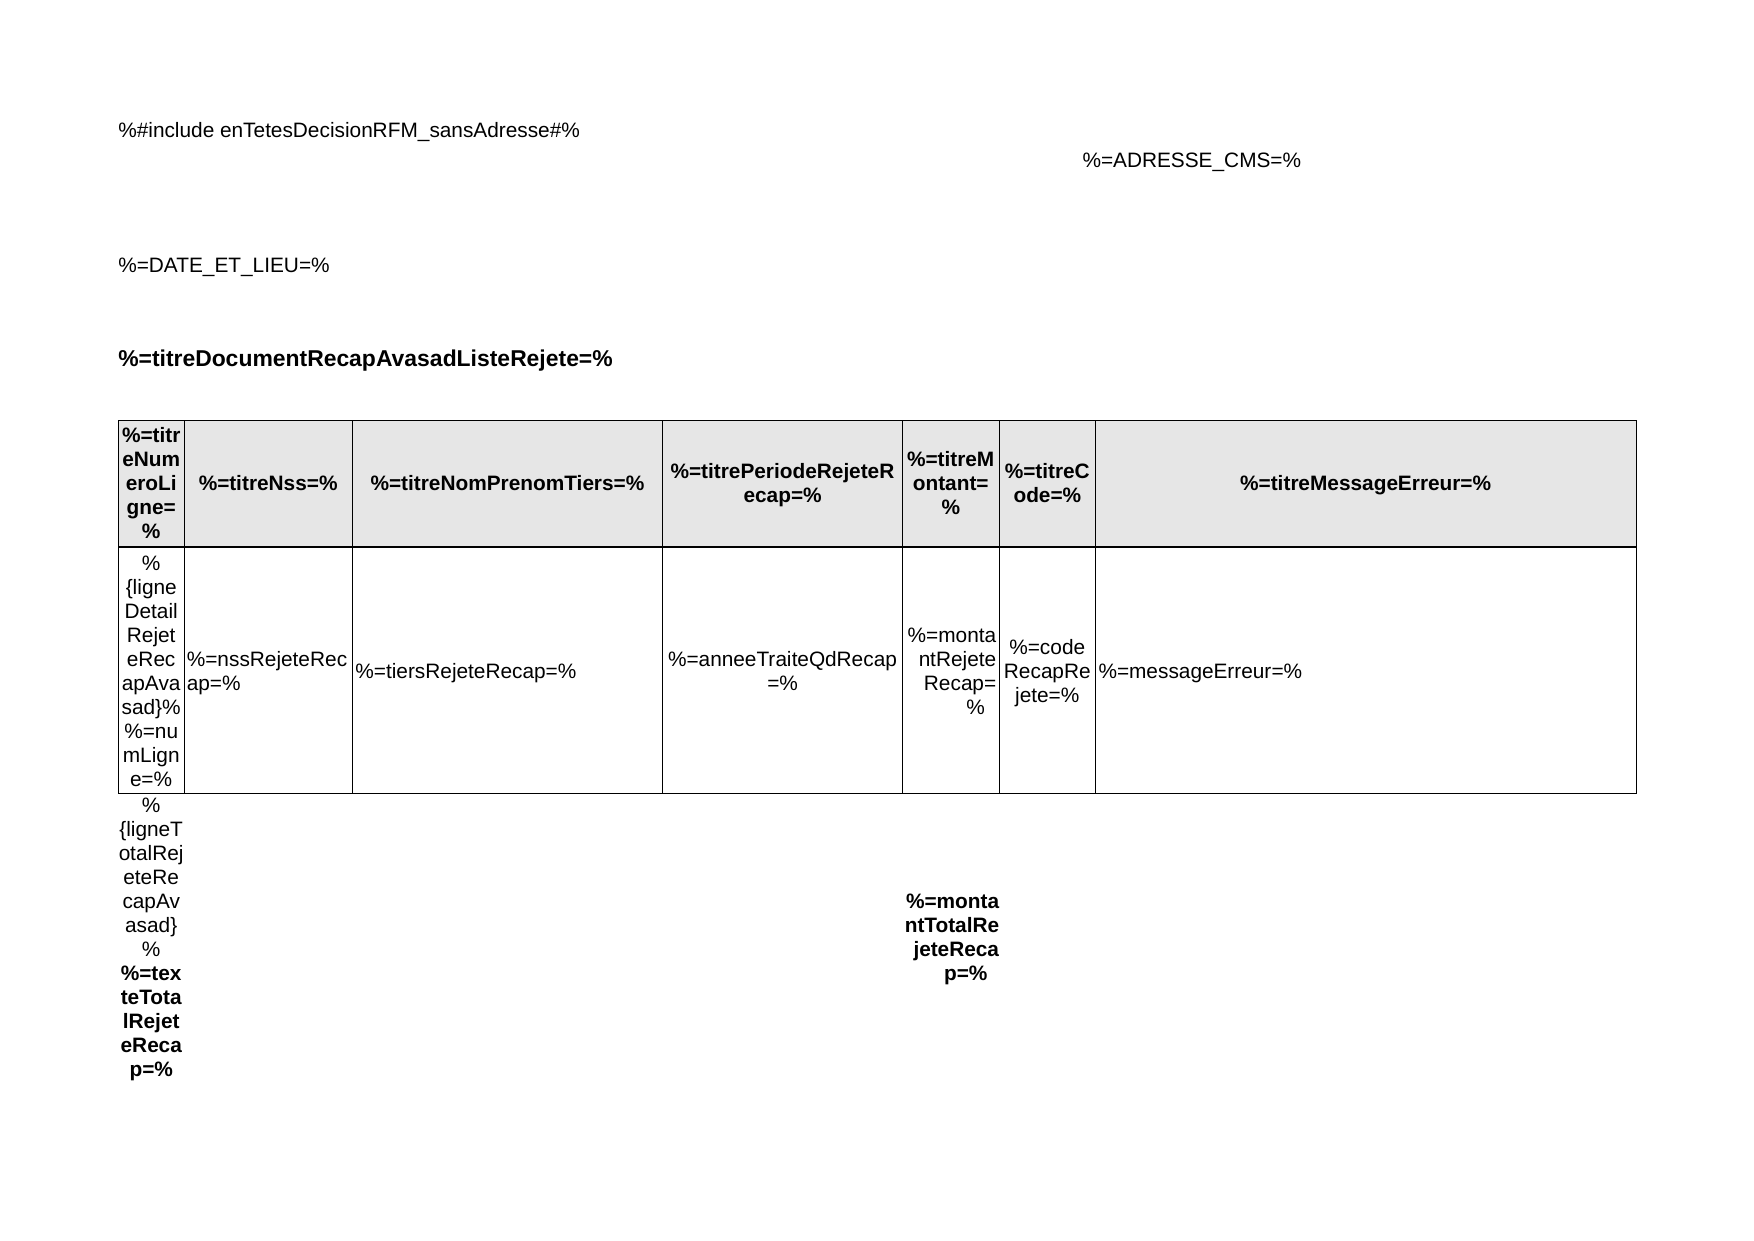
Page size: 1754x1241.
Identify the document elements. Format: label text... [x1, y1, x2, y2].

table_cell [662, 794, 902, 1081]
table_header %=titreNumeroLigne=% [119, 421, 184, 546]
text %=DATE_ET_LIEU=% [118, 253, 1636, 277]
table_header %=titreMessageErreur=% [1096, 421, 1636, 546]
table_cell %=montantRejeteRecap=% [903, 548, 999, 793]
table_cell %{ligneDetailRejeteRecapAvasad}%%=numLigne=% [119, 548, 184, 793]
table_cell [1095, 794, 1636, 1081]
table_header %=ADRESSE_CMS=% [1077, 142, 1498, 253]
text %#include enTetesDecisionRFM_sansAdresse#% [118, 118, 1636, 142]
table_header %=titreNss=% [185, 421, 352, 546]
table_header %=titreNomPrenomTiers=% [353, 421, 662, 546]
table_header %=titreMontant=% [903, 421, 999, 546]
table_header %=titrePeriodeRejeteRecap=% [663, 421, 902, 546]
table_cell [184, 794, 352, 1081]
table_header %=titreCode=% [1000, 421, 1095, 546]
table_cell [352, 794, 662, 1081]
table_cell %=nssRejeteRecap=% [185, 548, 352, 793]
table_cell %=tiersRejeteRecap=% [353, 548, 662, 793]
table_cell %=montantTotalRejeteRecap=% [902, 794, 999, 1081]
table_cell %=messageErreur=% [1096, 548, 1636, 793]
table_cell %=codeRecapRejete=% [1000, 548, 1095, 793]
table_cell [999, 794, 1095, 1081]
table_cell %=anneeTraiteQdRecap=% [663, 548, 902, 793]
table_cell %{ligneTotalRejeteRecapAvasad}%%=texteTotalRejeteRecap=% [118, 794, 184, 1081]
text %=titreDocumentRecapAvasadListeRejete=% [118, 345, 1636, 371]
